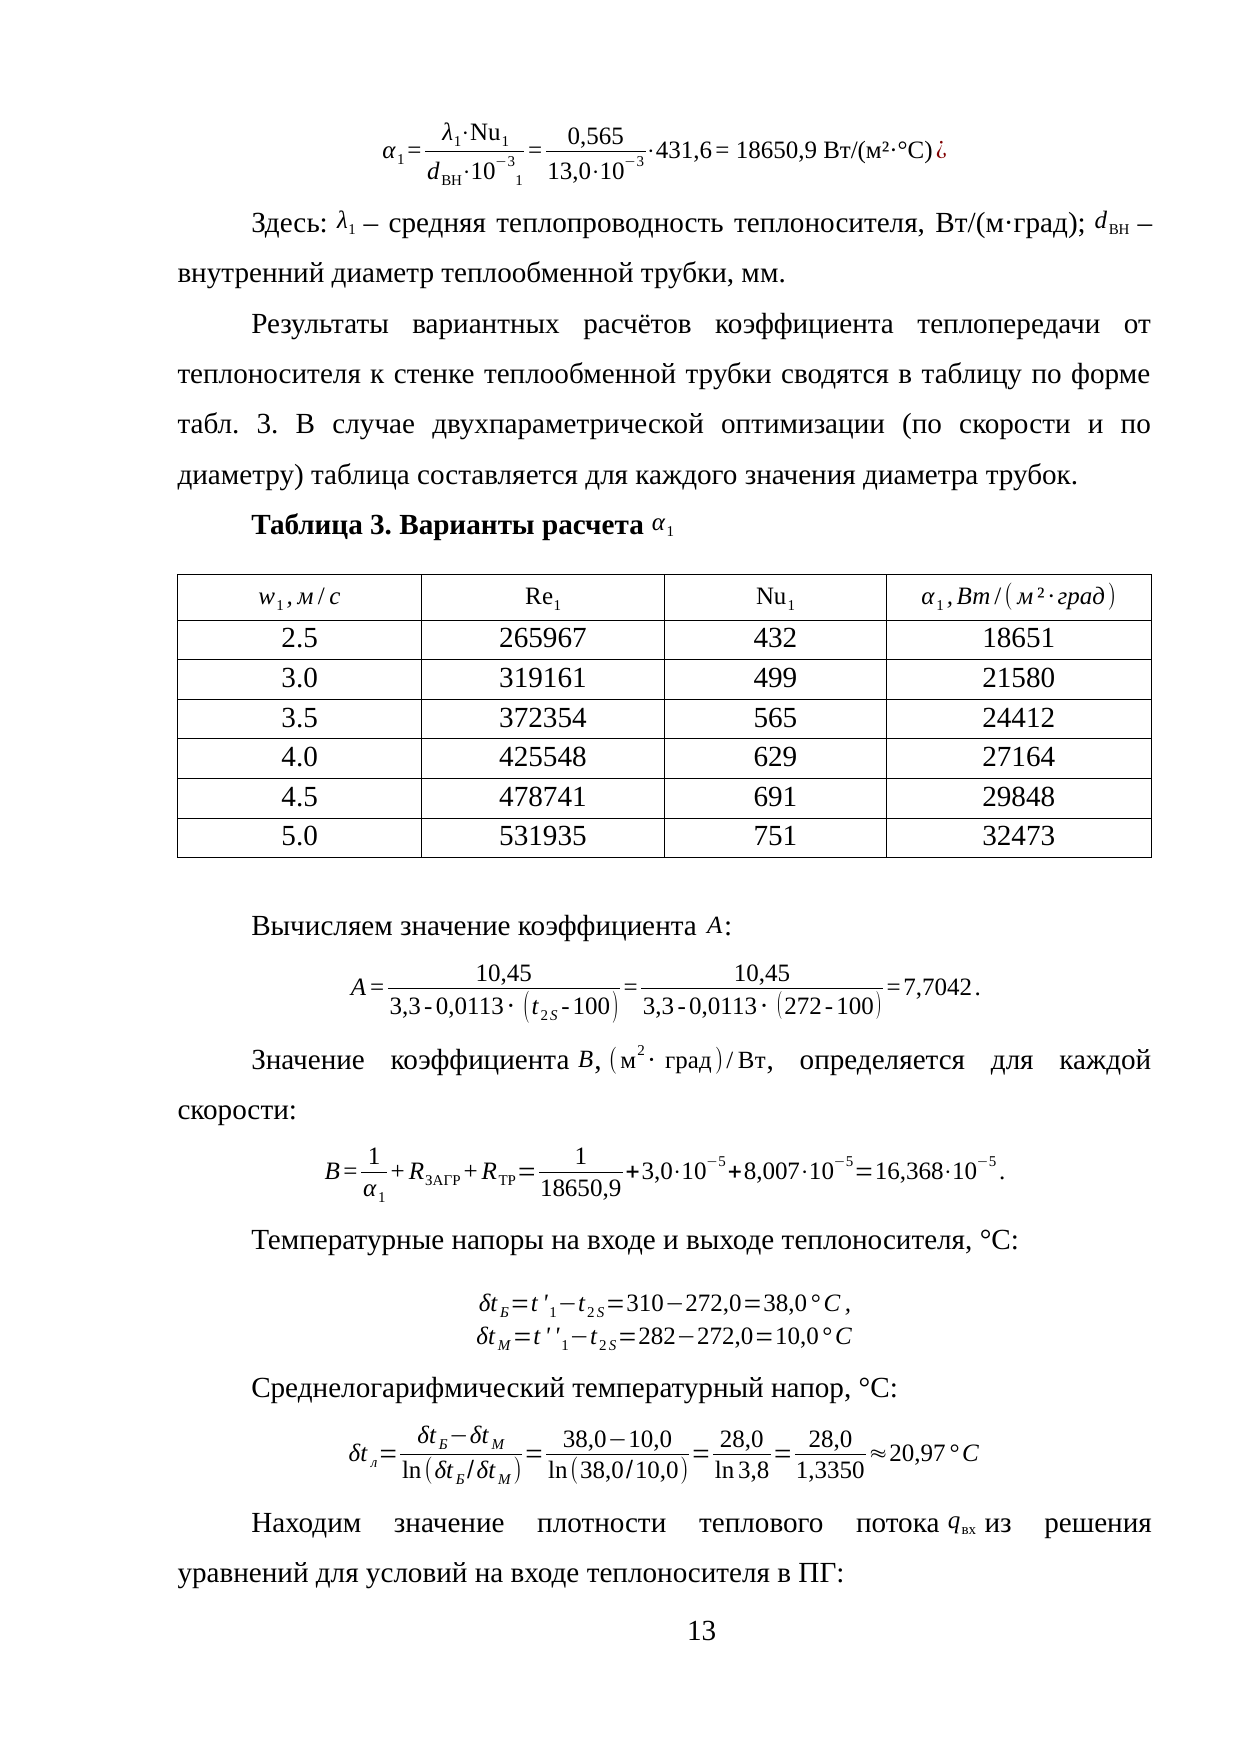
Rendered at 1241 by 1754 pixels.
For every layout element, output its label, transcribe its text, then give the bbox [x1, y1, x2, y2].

table_cell 499 [665, 660, 886, 699]
text Здесь: – средняя теплопроводность теплоносителя, Вт/(м·град); – внутренний диаметр теплообменной трубки, мм. [177, 205, 1152, 289]
text Результаты вариантных расчётов коэффициента теплопередачи от теплоносителя к стенке теплообменной трубки сводятся в таблицу по форме табл. 3. В случае двухпараметрической оптимизации (по скорости и по диаметру) таблица составляется для каждого значения диаметра трубок. [177, 306, 1152, 490]
text Температурные напоры на входе и выходе теплоносителя, °С: [177, 1222, 1152, 1256]
table_cell 372354 [422, 700, 664, 738]
text Среднелогарифмический температурный напор, °С: [177, 1370, 1152, 1404]
table_cell 265967 [422, 621, 664, 659]
table_cell 24412 [887, 700, 1151, 738]
text Вычисляем значение коэффициента : [177, 908, 1152, 942]
table_cell 629 [665, 739, 886, 778]
table_cell 29848 [887, 779, 1151, 817]
table_cell 531935 [422, 819, 664, 857]
table_header [422, 575, 664, 619]
table_header [665, 575, 886, 619]
table_cell 21580 [887, 660, 1151, 699]
table_cell 319161 [422, 660, 664, 699]
table_cell 691 [665, 779, 886, 817]
table_cell 4,0 [178, 739, 421, 778]
table_cell 18651 [887, 621, 1151, 659]
table_cell 478741 [422, 779, 664, 817]
table_cell 425548 [422, 739, 664, 778]
table_header [178, 575, 421, 619]
table_cell 27164 [887, 739, 1151, 778]
table_header [887, 575, 1151, 619]
table_cell 2,5 [178, 621, 421, 659]
table_cell 432 [665, 621, 886, 659]
table_cell 32473 [887, 819, 1151, 857]
table_cell 751 [665, 819, 886, 857]
table_cell 4,5 [178, 779, 421, 817]
table_cell 565 [665, 700, 886, 738]
text Таблица 3. Варианты расчета [177, 507, 1152, 541]
text Находим значение плотности теплового потока из решения уравнений для условий на входе теплоносителя в ПГ: [177, 1505, 1152, 1589]
table_cell 3,0 [178, 660, 421, 699]
text Значение коэффициента , , определяется для каждой скорости: [177, 1042, 1152, 1126]
table_cell 3,5 [178, 700, 421, 738]
table_cell 5,0 [178, 819, 421, 857]
